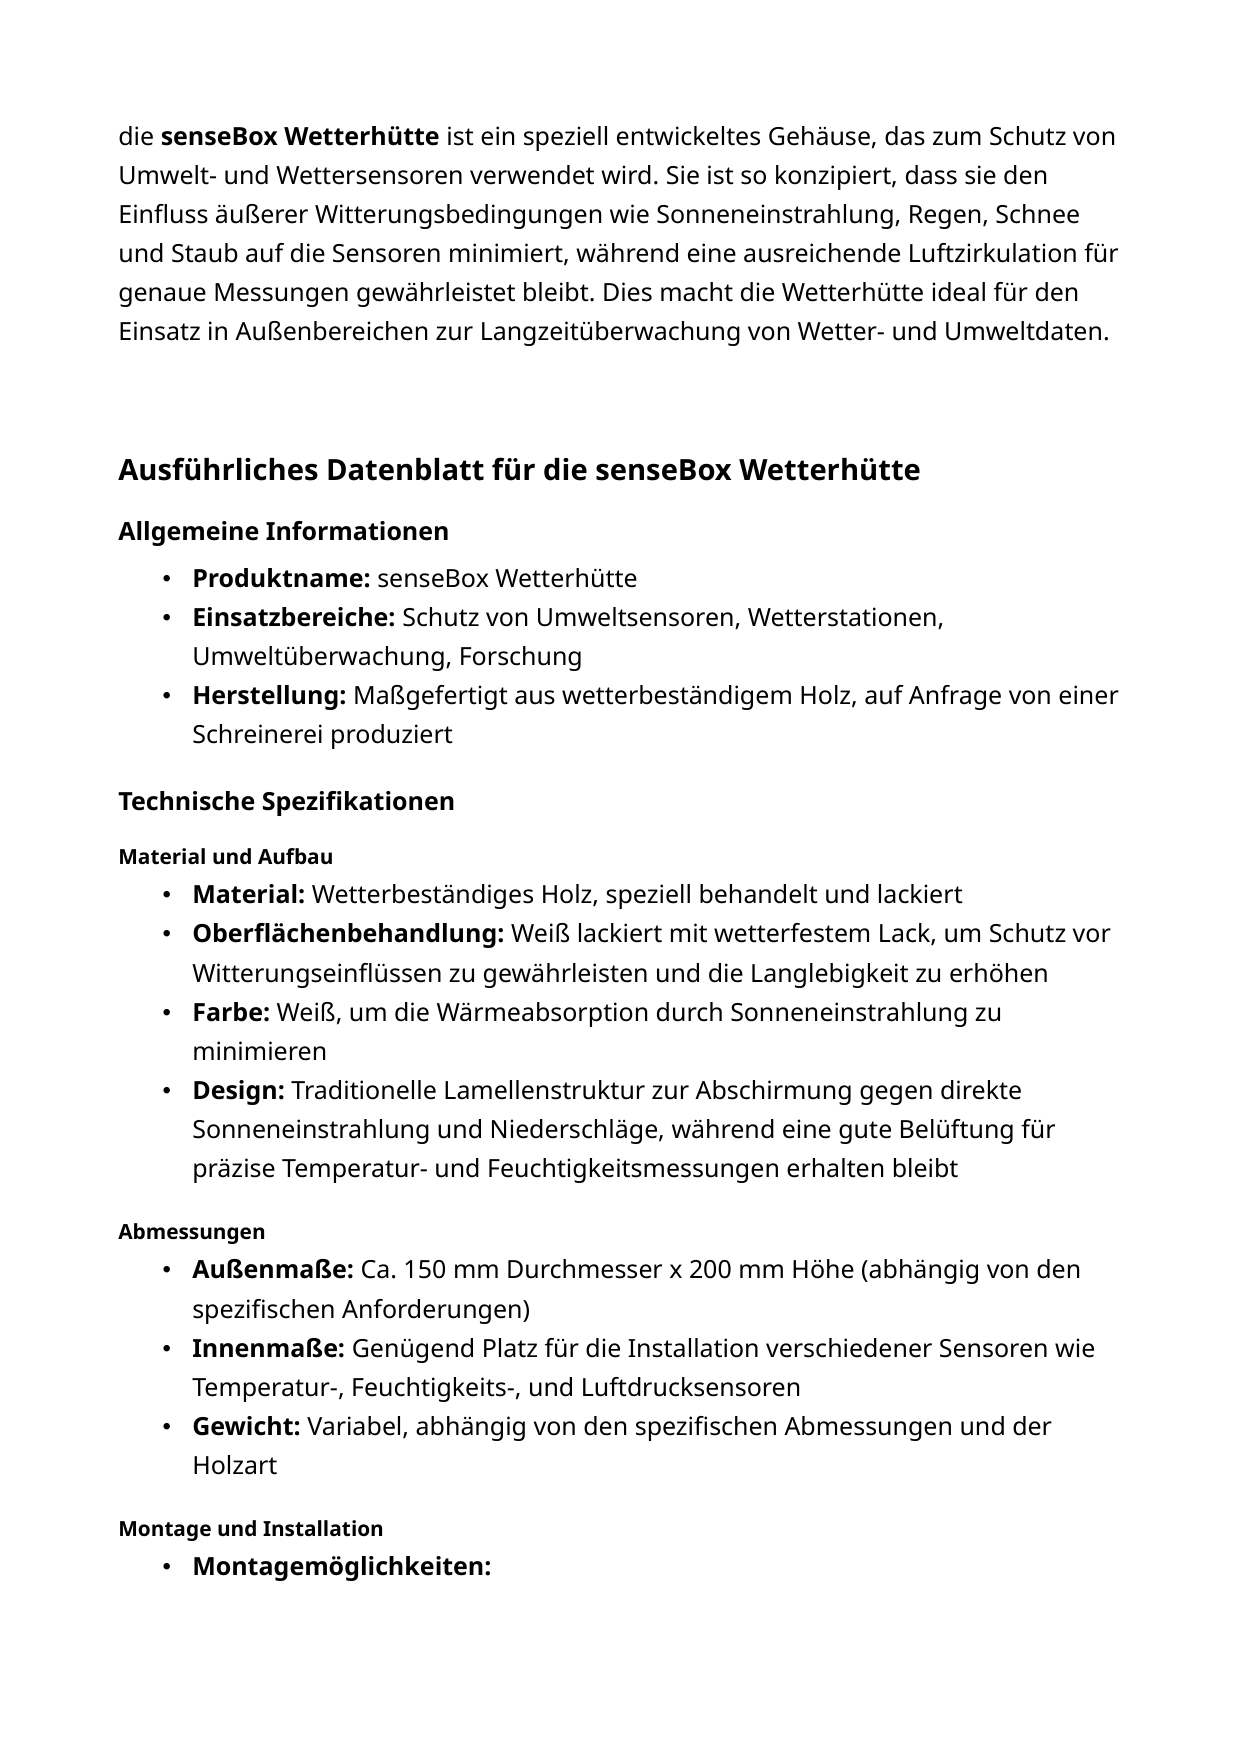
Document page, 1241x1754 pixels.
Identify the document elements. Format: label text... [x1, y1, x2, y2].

subtitle Allgemeine Informationen [118, 514, 1122, 548]
list Innenmaße: Genügend Platz für die Installation verschiedener Sensoren wie Temperatur-, Feuchtigkeits-, und Luftdrucksensoren [162, 1330, 1122, 1404]
list Material: Wetterbeständiges Holz, speziell behandelt und lackiert [162, 877, 1122, 911]
list Produktname: senseBox Wetterhütte [162, 560, 1122, 594]
list Farbe: Weiß, um die Wärmeabsorption durch Sonneneinstrahlung zu minimieren [162, 994, 1122, 1068]
list Einsatzbereiche: Schutz von Umweltsensoren, Wetterstationen, Umweltüberwachung, Forschung [162, 599, 1122, 673]
list Herstellung: Maßgefertigt aus wetterbeständigem Holz, auf Anfrage von einer Schreinerei produziert [162, 678, 1122, 751]
list Design: Traditionelle Lamellenstruktur zur Abschirmung gegen direkte Sonneneinstrahlung und Niederschläge, während eine gute Belüftung für präzise Temperatur- und Feuchtigkeitsmessungen erhalten bleibt [162, 1073, 1122, 1185]
list Oberflächenbehandlung: Weiß lackiert mit wetterfestem Lack, um Schutz vor Witterungseinflüssen zu gewährleisten und die Langlebigkeit zu erhöhen [162, 916, 1122, 989]
subtitle Technische Spezifikationen [118, 783, 1122, 817]
subtitle Material und Aufbau [118, 842, 1122, 871]
list Montagemöglichkeiten: [162, 1549, 1122, 1583]
list Gewicht: Variabel, abhängig von den spezifischen Abmessungen und der Holzart [162, 1409, 1122, 1482]
list Außenmaße: Ca. 150 mm Durchmesser x 200 mm Höhe (abhängig von den spezifischen Anforderungen) [162, 1252, 1122, 1325]
subtitle Abmessungen [118, 1217, 1122, 1246]
subtitle Ausführliches Datenblatt für die senseBox Wetterhütte [118, 449, 1122, 489]
subtitle Montage und Installation [118, 1514, 1122, 1543]
text die senseBox Wetterhütte ist ein speziell entwickeltes Gehäuse, das zum Schutz von Umwelt- und Wettersensoren verwendet wird. Sie ist so konzipiert, dass sie den Einfluss äußerer Witterungsbedingungen wie Sonneneinstrahlung, Regen, Schnee und Staub auf die Sensoren minimiert, während eine ausreichende Luftzirkulation für genaue Messungen gewährleistet bleibt. Dies macht die Wetterhütte ideal für den Einsatz in Außenbereichen zur Langzeitüberwachung von Wetter- und Umweltdaten. [118, 118, 1122, 348]
